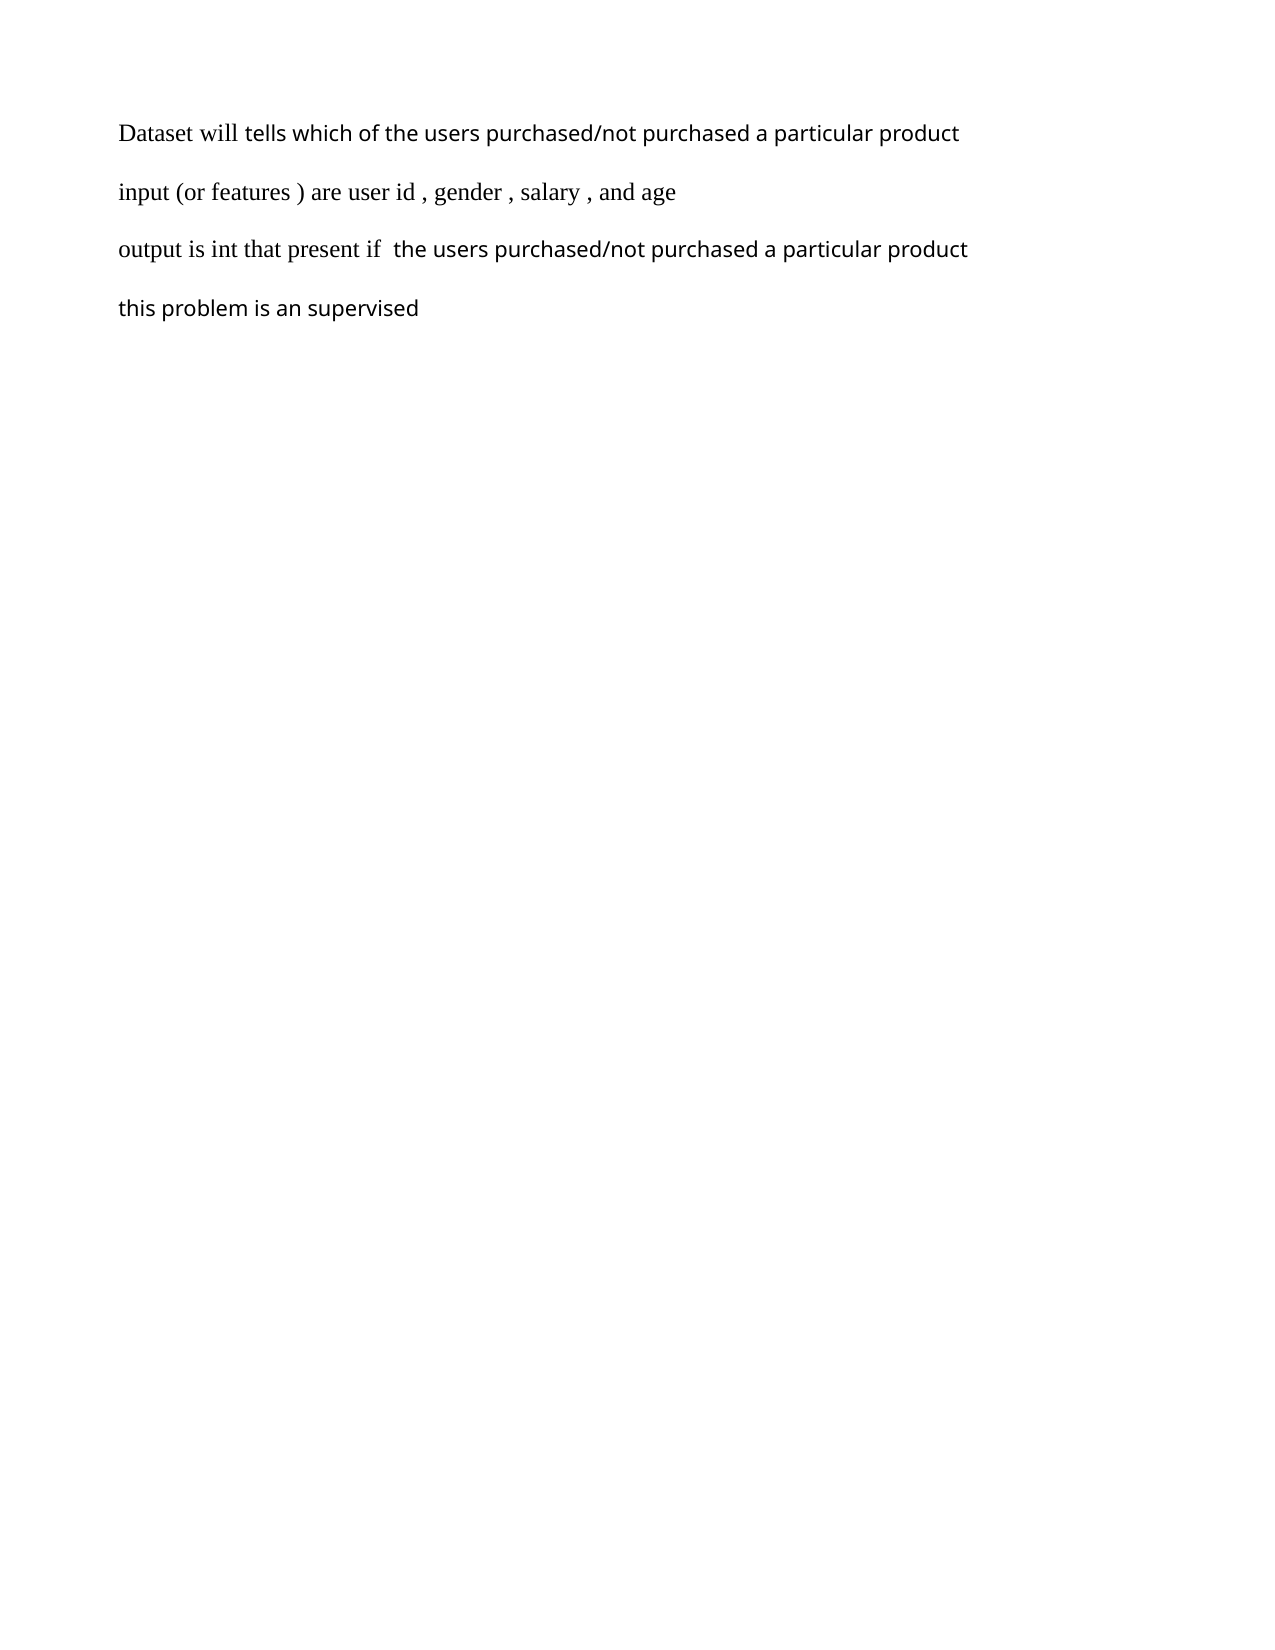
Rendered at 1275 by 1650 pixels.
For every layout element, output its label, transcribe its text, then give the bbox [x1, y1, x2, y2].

text this problem is an supervised [118, 293, 1157, 322]
text Dataset will tells which of the users purchased/not purchased a particular product [118, 118, 1157, 148]
text output is int that present if the users purchased/not purchased a particular product [118, 234, 1157, 264]
text input (or features ) are user id , gender , salary , and age [118, 177, 1157, 205]
